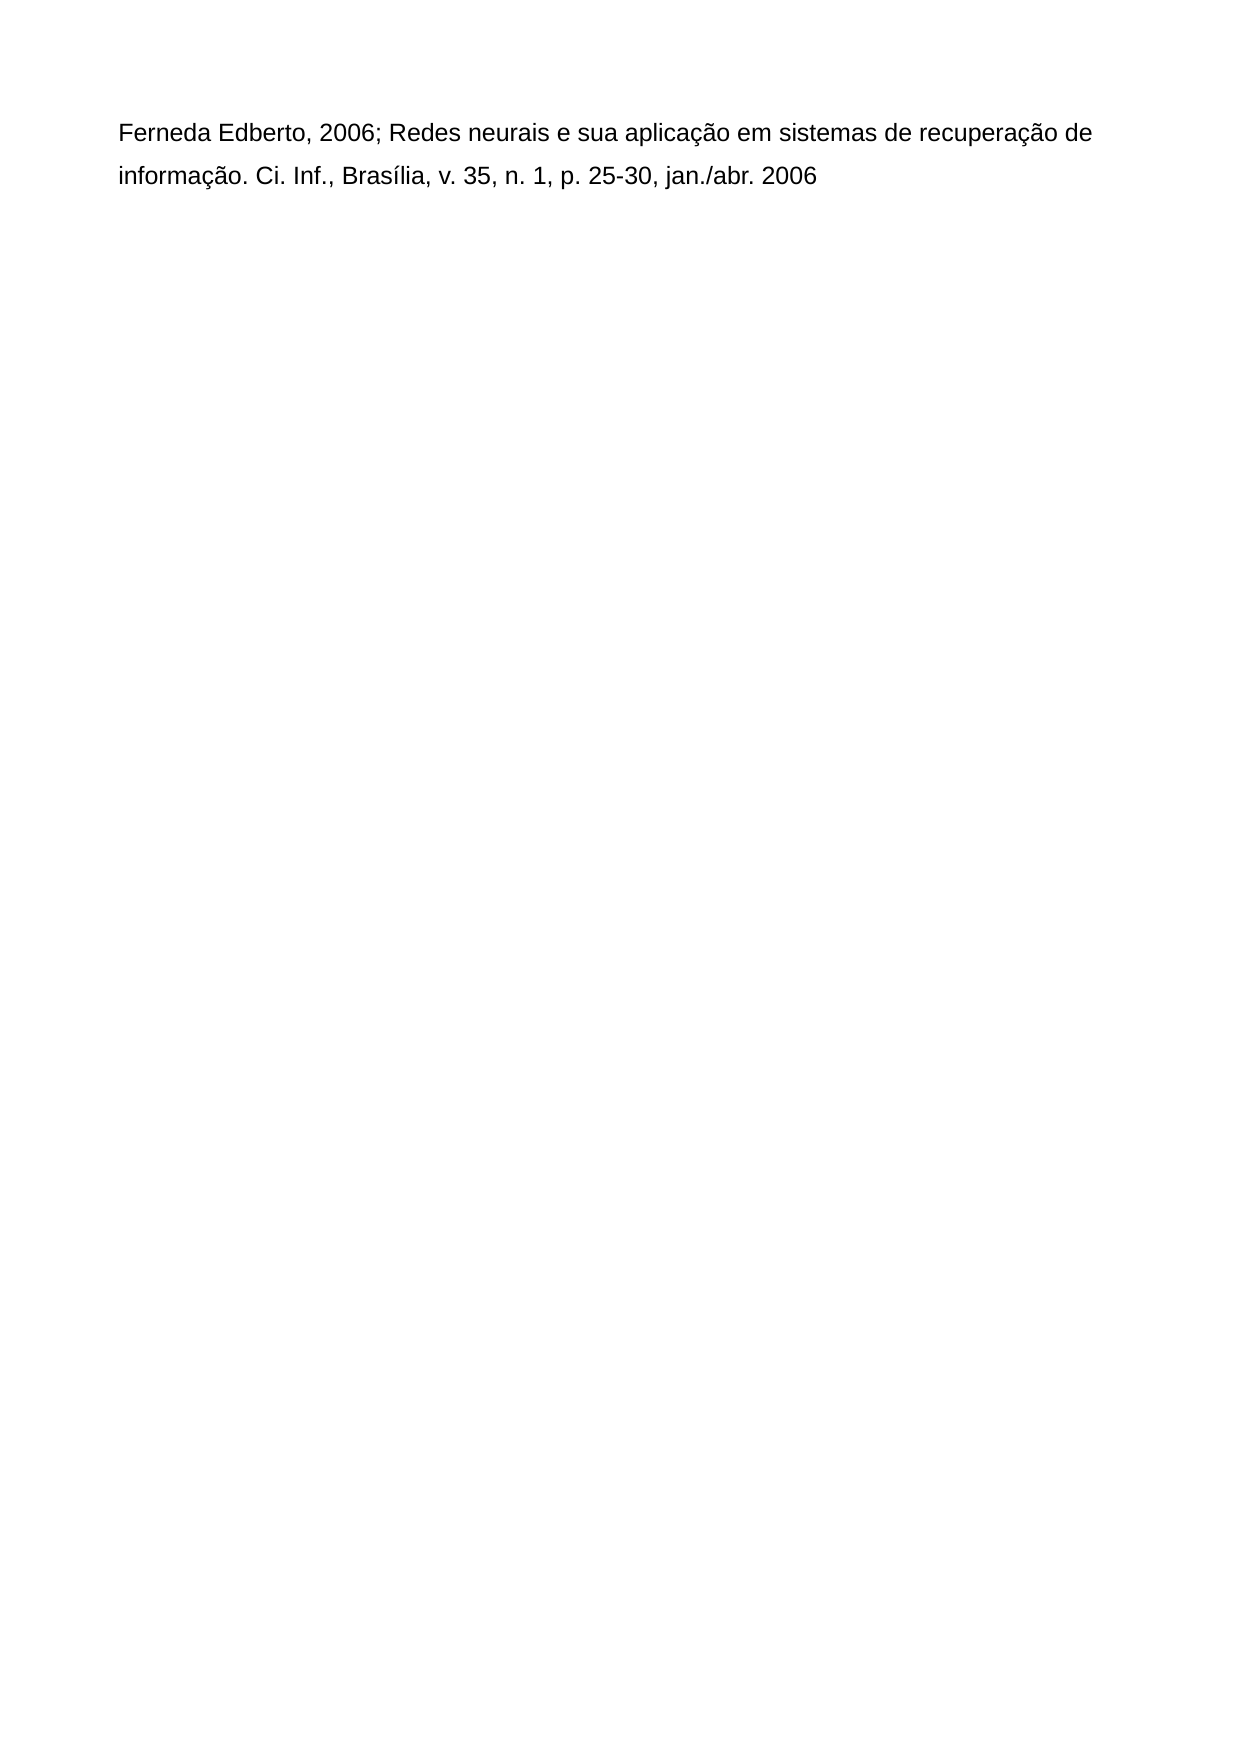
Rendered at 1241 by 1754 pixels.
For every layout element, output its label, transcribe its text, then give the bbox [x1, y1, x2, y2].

text Ferneda Edberto, 2006; Redes neurais e sua aplicação em sistemas de recuperação de informação. Ci. Inf., Brasília, v. 35, n. 1, p. 25-30, jan./abr. 2006 [118, 118, 1122, 190]
